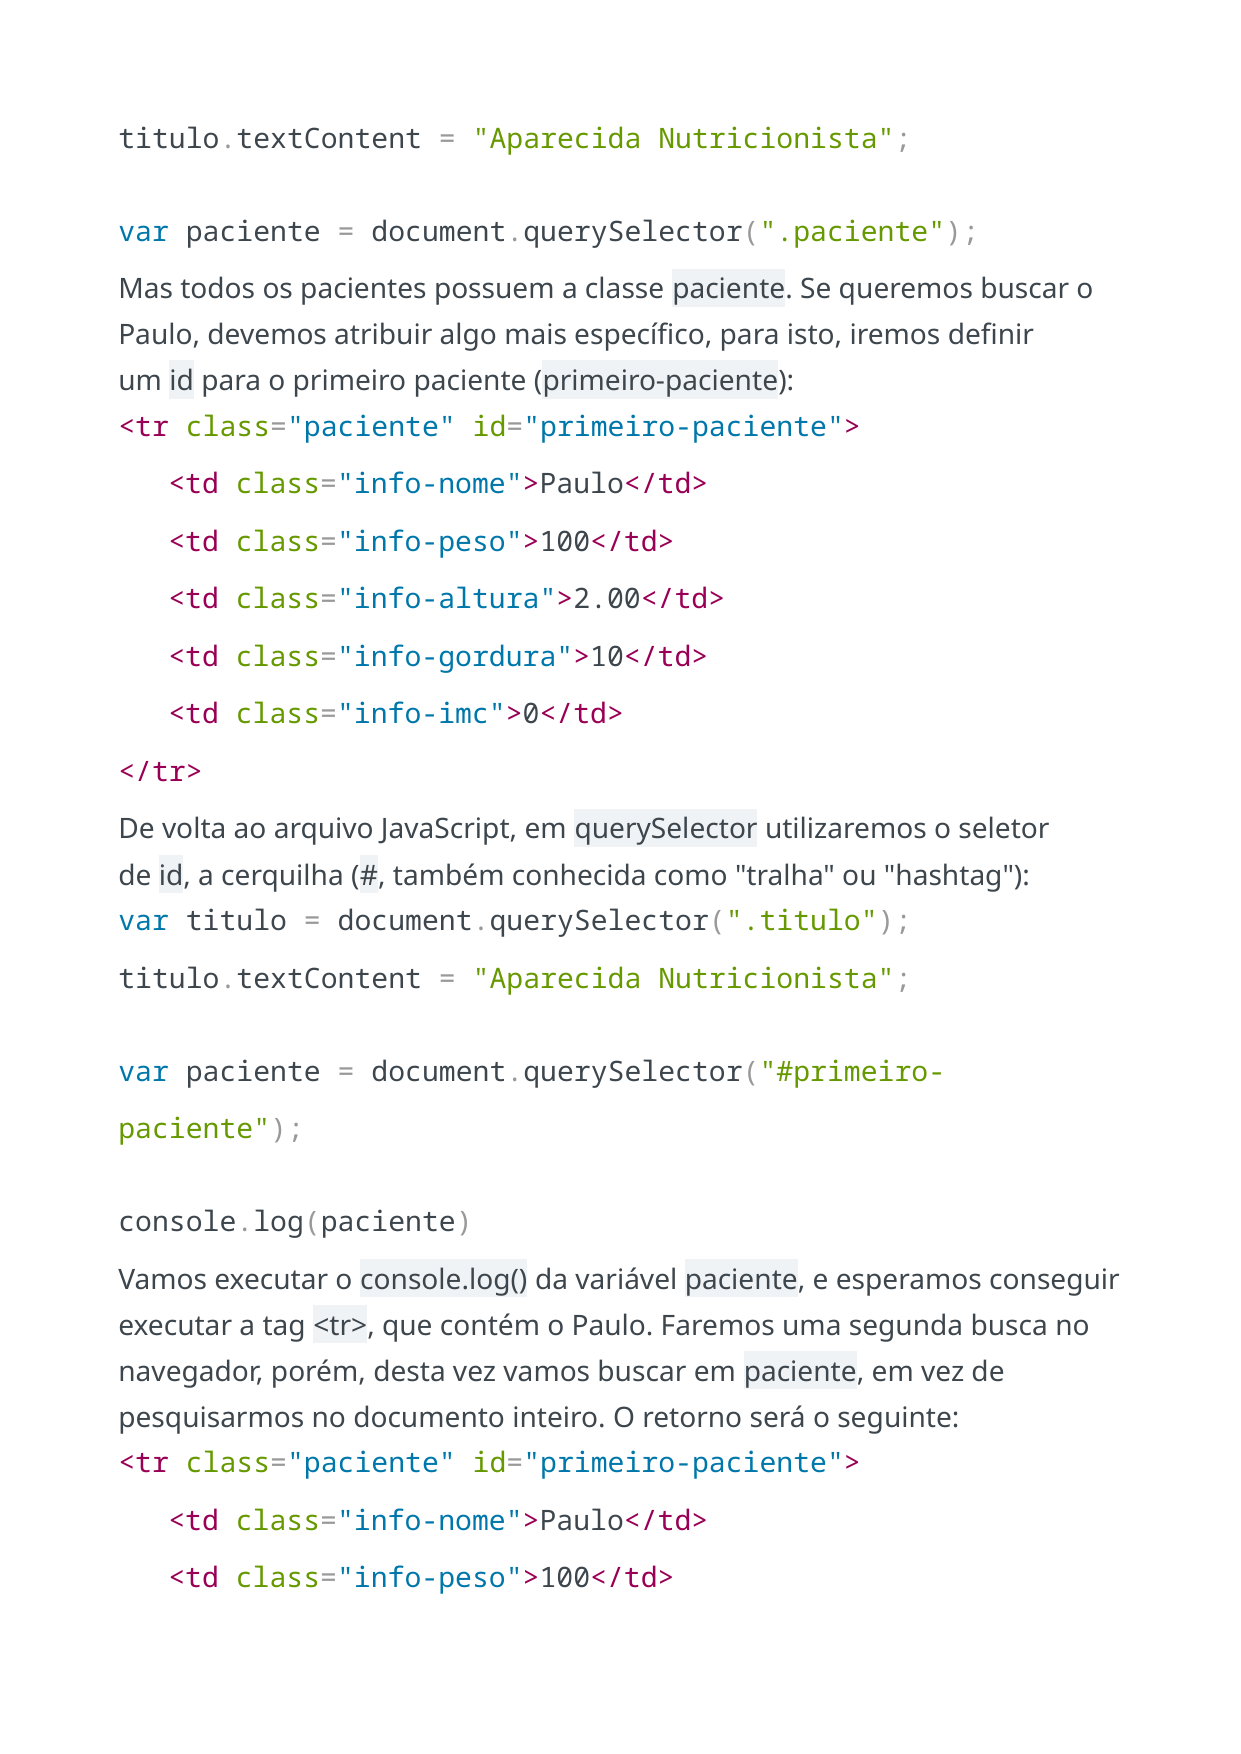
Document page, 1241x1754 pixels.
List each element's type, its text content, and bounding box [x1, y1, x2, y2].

text <tr class="paciente" id="primeiro-paciente"> [118, 406, 1122, 445]
text <td class="info-peso">100</td> [118, 521, 1122, 560]
text Mas todos os pacientes possuem a classe paciente. Se queremos buscar o Paulo, devemos atribuir algo mais específico, para isto, iremos definir um id para o primeiro paciente (primeiro-paciente): [118, 268, 1122, 399]
text var paciente = document.querySelector(".paciente"); [118, 211, 1122, 249]
text titulo.textContent = "Aparecida Nutricionista"; [118, 118, 1122, 156]
text <td class="info-altura">2.00</td> [118, 579, 1122, 617]
text <tr class="paciente" id="primeiro-paciente"> [118, 1443, 1122, 1481]
text <td class="info-imc">0</td> [118, 694, 1122, 732]
text <td class="info-nome">Paulo</td> [118, 1500, 1122, 1539]
text <td class="info-gordura">10</td> [118, 636, 1122, 675]
text var titulo = document.querySelector(".titulo"); [118, 901, 1122, 939]
text </tr> [118, 751, 1122, 790]
text console.log(paciente) [118, 1202, 1122, 1240]
text De volta ao arquivo JavaScript, em querySelector utilizaremos o seletor de id, a cerquilha (#, também conhecida como "tralha" ou "hashtag"): [118, 809, 1122, 893]
text var paciente = document.querySelector("#primeiro-paciente"); [118, 1051, 1122, 1147]
text <td class="info-nome">Paulo</td> [118, 464, 1122, 502]
text Vamos executar o console.log() da variável paciente, e esperamos conseguir executar a tag <tr>, que contém o Paulo. Faremos uma segunda busca no navegador, porém, desta vez vamos buscar em paciente, em vez de pesquisarmos no documento inteiro. O retorno será o seguinte: [118, 1259, 1122, 1435]
text titulo.textContent = "Aparecida Nutricionista"; [118, 958, 1122, 997]
text <td class="info-peso">100</td> [118, 1558, 1122, 1596]
